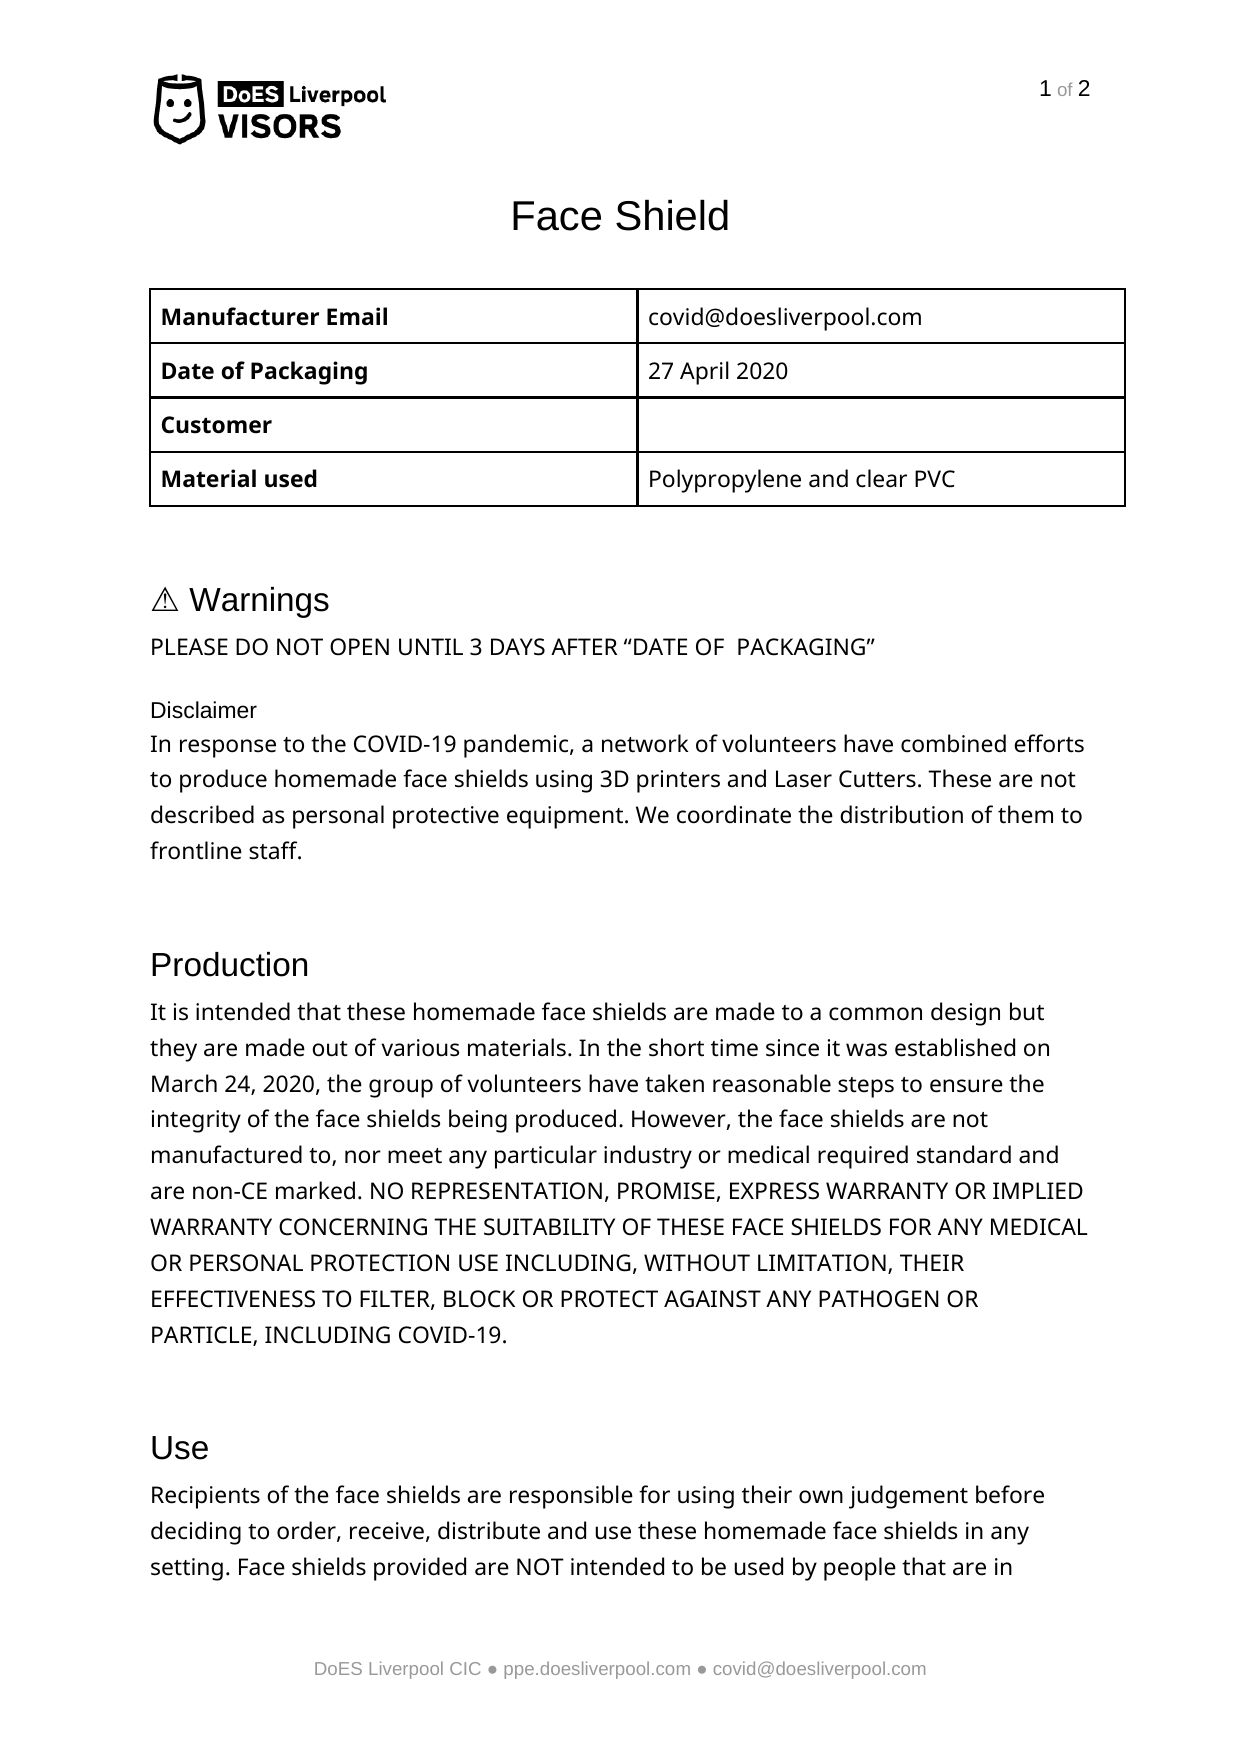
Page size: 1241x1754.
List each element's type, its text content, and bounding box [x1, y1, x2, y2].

table_cell Material used [151, 453, 636, 505]
table_cell 27 April 2020 [639, 344, 1124, 396]
text PLEASE DO NOT OPEN UNTIL 3 DAYS AFTER “DATE OF PACKAGING” [150, 631, 1090, 662]
text Disclaimer [150, 697, 1090, 724]
table_cell Date of Packaging [151, 344, 636, 396]
table_header covid@doesliverpool.com [639, 290, 1124, 342]
text It is intended that these homemade face shields are made to a common design but they are made out of various materials. In the short time since it was established on March 24, 2020, the group of volunteers have taken reasonable steps to ensure the integrity of the face shields being produced. However, the face shields are not manufactured to, nor meet any particular industry or medical required standard and are non-CE marked. NO REPRESENTATION, PROMISE, EXPRESS WARRANTY OR IMPLIED WARRANTY CONCERNING THE SUITABILITY OF THESE FACE SHIELDS FOR ANY MEDICAL OR PERSONAL PROTECTION USE INCLUDING, WITHOUT LIMITATION, THEIR EFFECTIVENESS TO FILTER, BLOCK OR PROTECT AGAINST ANY PATHOGEN OR PARTICLE, INCLUDING COVID-19. [150, 996, 1090, 1350]
subtitle Production [150, 945, 1090, 983]
table_cell [639, 399, 1124, 451]
picture [152, 73, 388, 145]
table_cell Customer [151, 399, 636, 451]
subtitle ⚠️ Warnings [150, 580, 1090, 619]
subtitle Face Shield [150, 192, 1090, 239]
subtitle Use [150, 1428, 1090, 1467]
text In response to the COVID-19 pandemic, a network of volunteers have combined efforts to produce homemade face shields using 3D printers and Laser Cutters. These are not described as personal protective equipment. We coordinate the distribution of them to frontline staff. [150, 727, 1090, 867]
text Recipients of the face shields are responsible for using their own judgement before deciding to order, receive, distribute and use these homemade face shields in any setting. Face shields provided are NOT intended to be used by people that are in [150, 1479, 1090, 1582]
table_header Manufacturer Email [151, 290, 636, 342]
table_cell Polypropylene and clear PVC [639, 453, 1124, 505]
